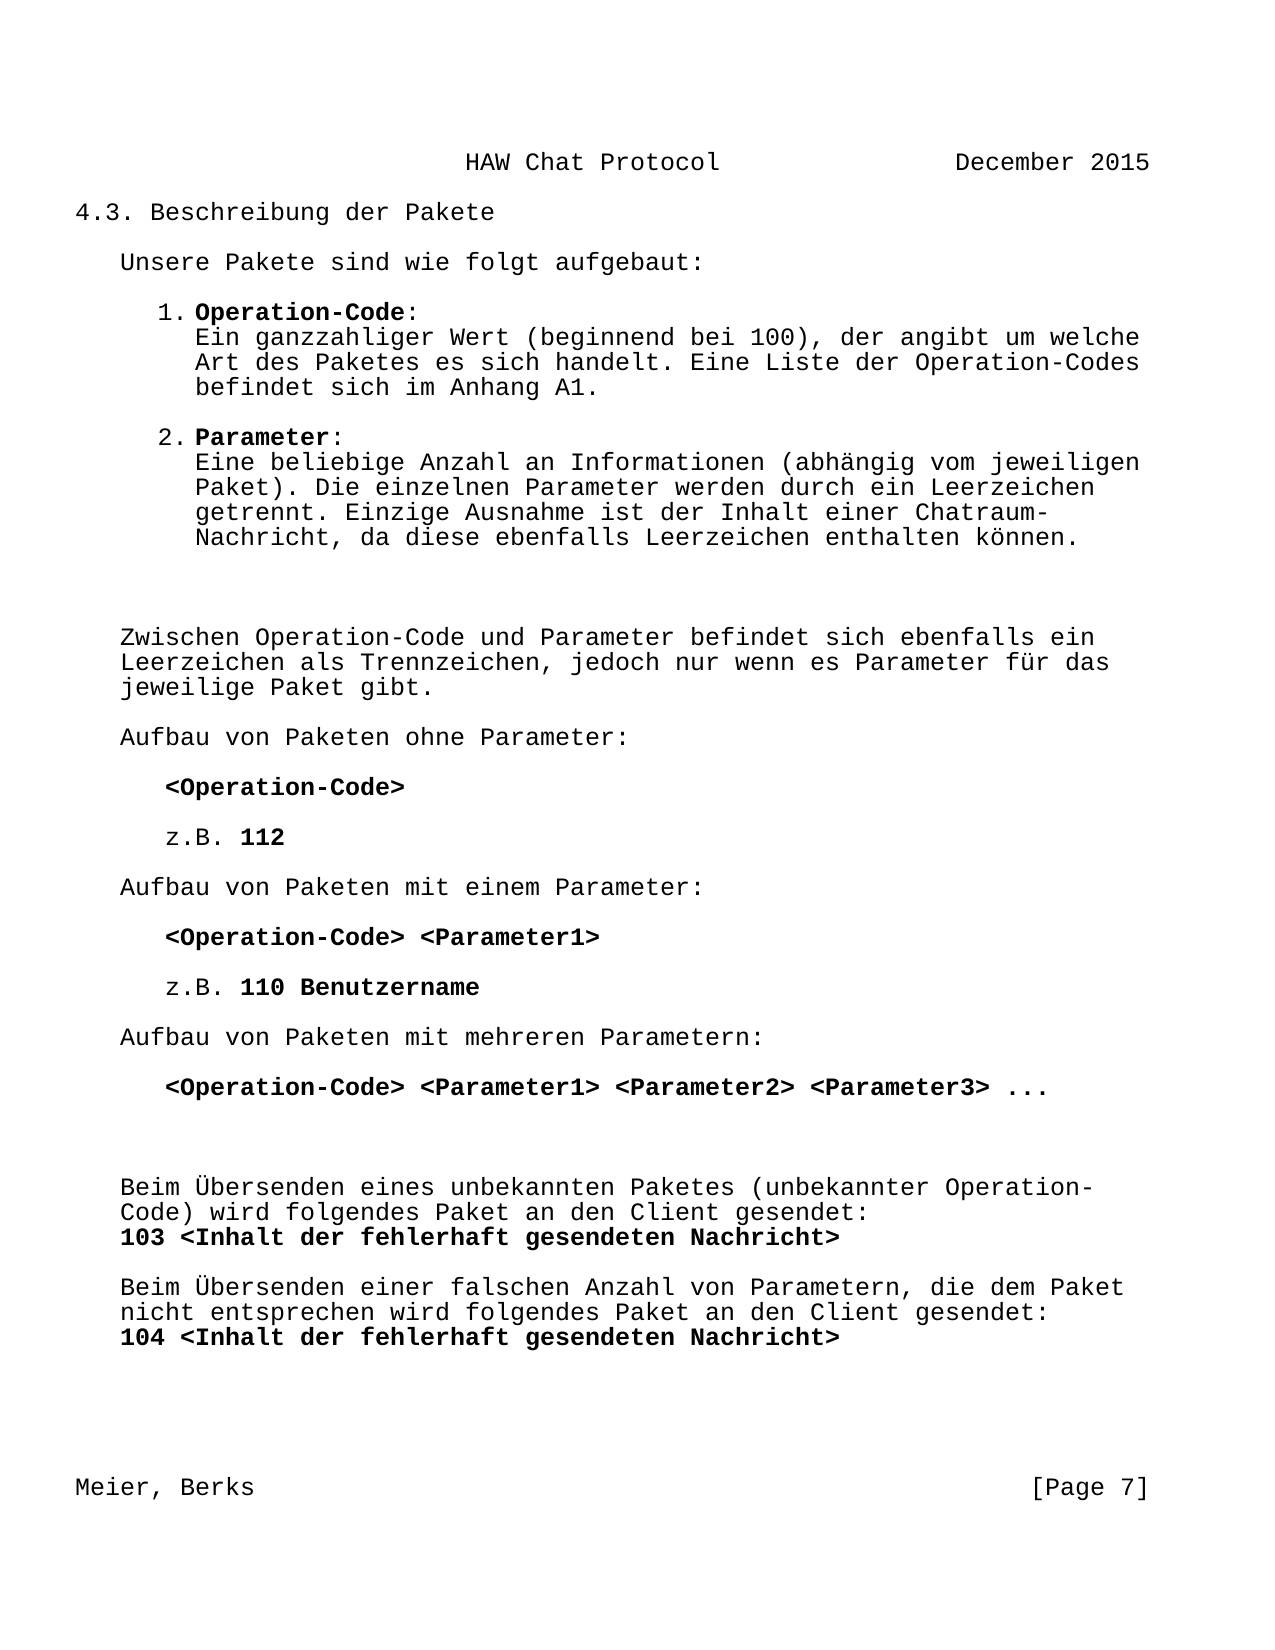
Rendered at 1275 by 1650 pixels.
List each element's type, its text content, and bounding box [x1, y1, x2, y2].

list Parameter: Eine beliebige Anzahl an Informationen (abhängig vom jeweiligen Paket). Die einzelnen Parameter werden durch ein Leerzeichen getrennt. Einzige Ausnahme ist der Inhalt einer Chatraum-Nachricht, da diese ebenfalls Leerzeichen enthalten können. [157, 425, 1155, 550]
text z.B. 110 Benutzername [120, 975, 1155, 1000]
subtitle Beschreibung der Pakete [75, 200, 1155, 225]
text <Operation-Code> [120, 775, 1155, 800]
text <Operation-Code> <Parameter1> <Parameter2> <Parameter3> ... [120, 1075, 1155, 1100]
text Aufbau von Paketen mit einem Parameter: [120, 875, 1155, 900]
text Beim Übersenden eines unbekannten Paketes (unbekannter Operation-Code) wird folgendes Paket an den Client gesendet: 103 <Inhalt der fehlerhaft gesendeten Nachricht> [120, 1175, 1155, 1250]
text <Operation-Code> <Parameter1> [120, 925, 1155, 950]
list Operation-Code: Ein ganzzahliger Wert (beginnend bei 100), der angibt um welche Art des Paketes es sich handelt. Eine Liste der Operation-Codes befindet sich im Anhang A1. [157, 300, 1155, 400]
text z.B. 112 [120, 825, 1155, 850]
text Zwischen Operation-Code und Parameter befindet sich ebenfalls ein Leerzeichen als Trennzeichen, jedoch nur wenn es Parameter für das jeweilige Paket gibt. [120, 625, 1155, 700]
text Aufbau von Paketen mit mehreren Parametern: [120, 1025, 1155, 1050]
text Aufbau von Paketen ohne Parameter: [120, 725, 1155, 750]
text Beim Übersenden einer falschen Anzahl von Parametern, die dem Paket nicht entsprechen wird folgendes Paket an den Client gesendet: 104 <Inhalt der fehlerhaft gesendeten Nachricht> [120, 1275, 1155, 1350]
text Unsere Pakete sind wie folgt aufgebaut: [120, 250, 1155, 275]
